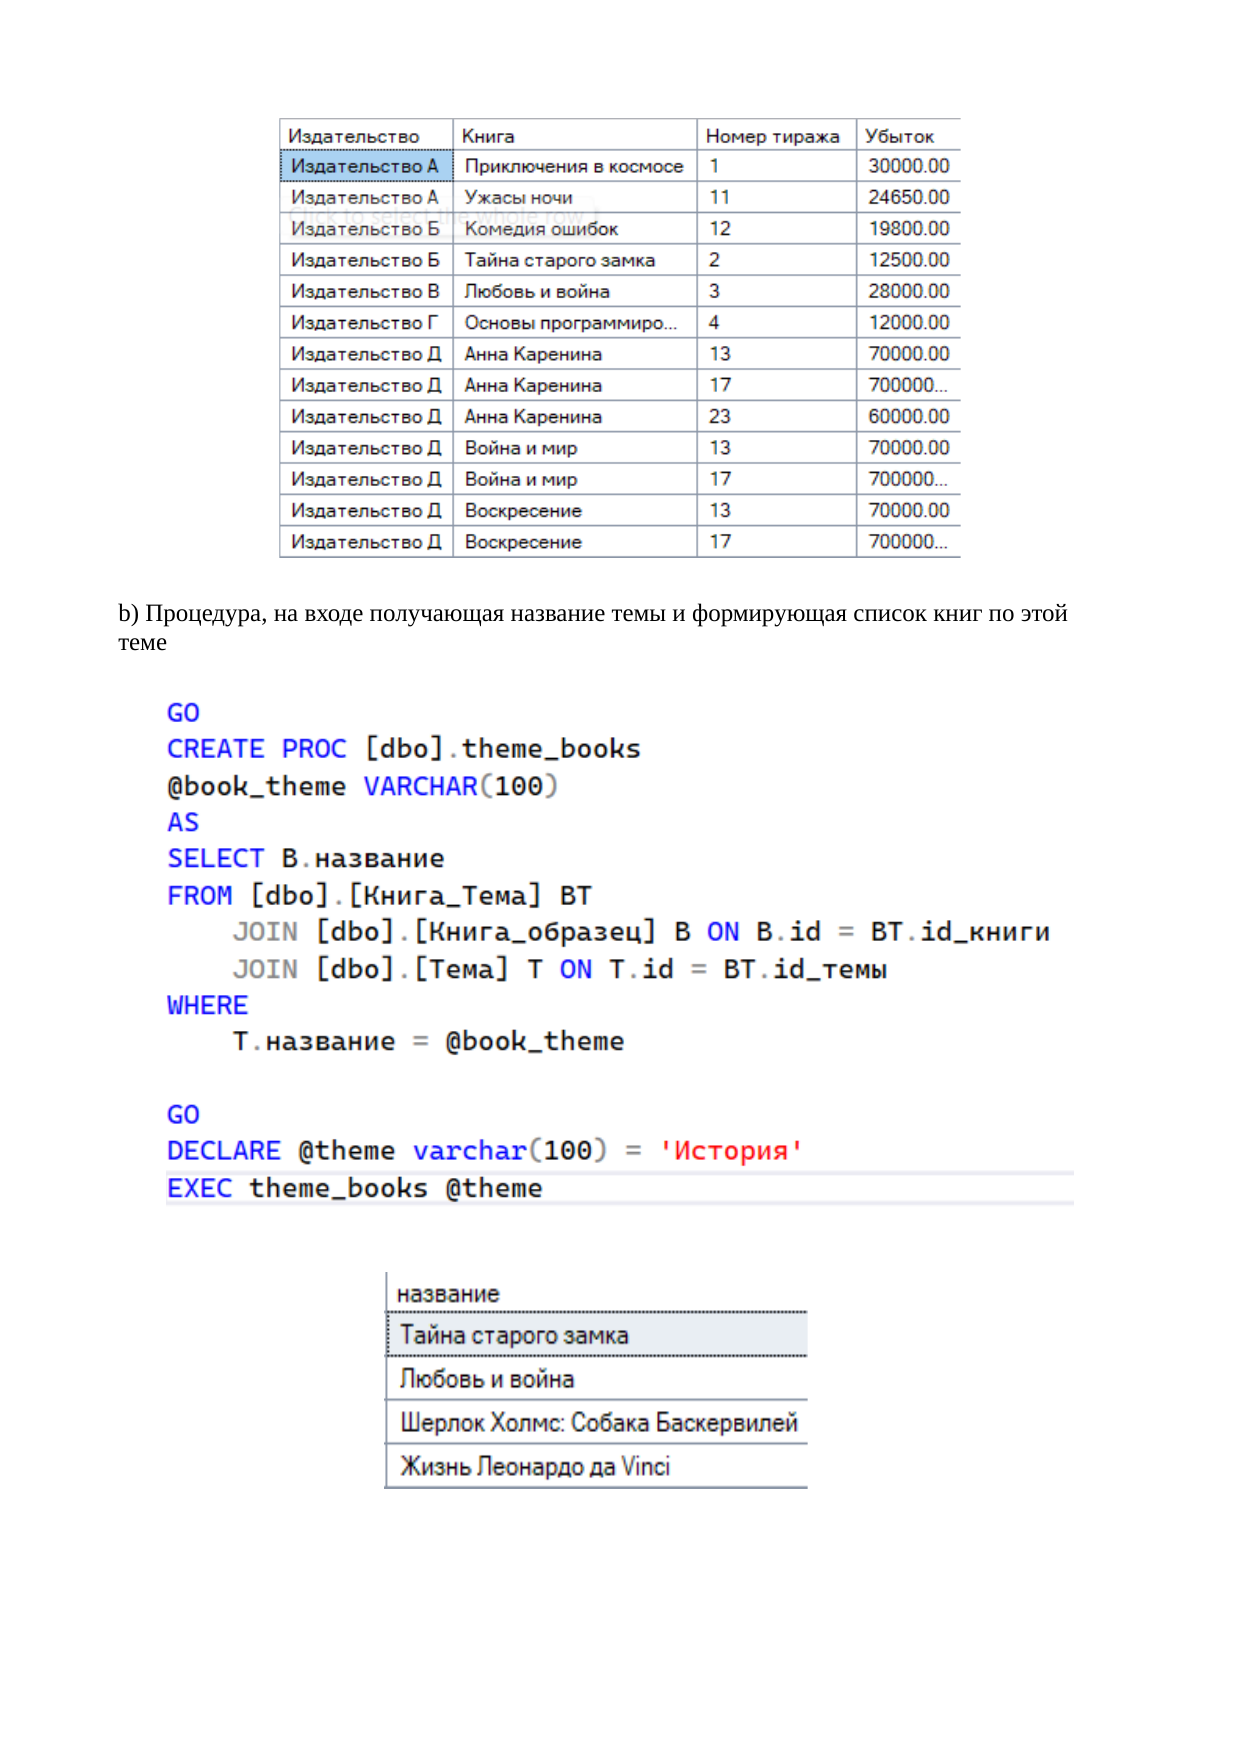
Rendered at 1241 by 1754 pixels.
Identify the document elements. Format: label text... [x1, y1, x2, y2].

text b) Процедура, на входе получающая название темы и формирующая список книг по этой теме [118, 598, 1122, 656]
picture [384, 1272, 808, 1489]
picture [166, 697, 1074, 1213]
picture [279, 118, 961, 558]
